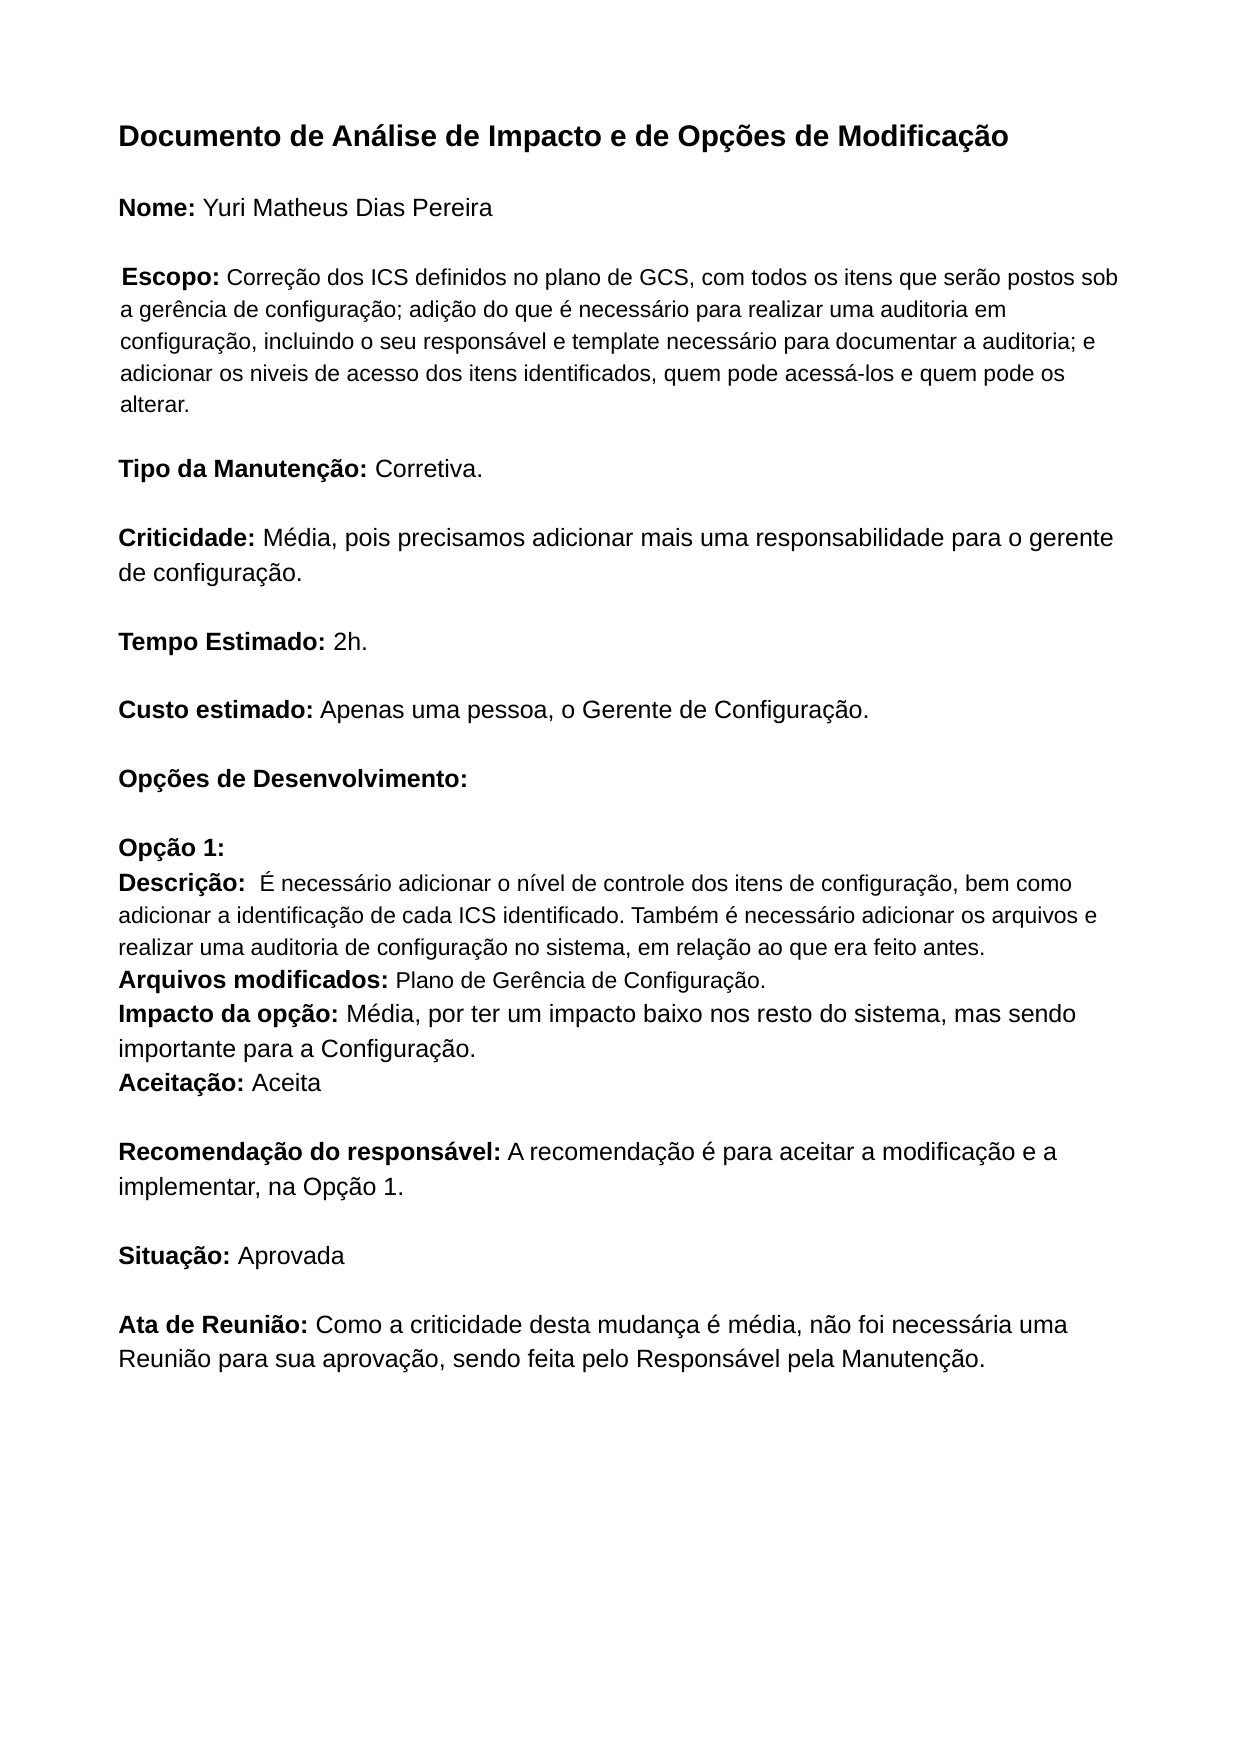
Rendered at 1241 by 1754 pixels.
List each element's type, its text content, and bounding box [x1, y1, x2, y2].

text Recomendação do responsável: A recomendação é para aceitar a modificação e a implementar, na Opção 1. [118, 1137, 1122, 1201]
text Opções de Desenvolvimento: [118, 764, 1122, 793]
text Tipo da Manutenção: Corretiva. [118, 454, 1122, 483]
text Situação: Aprovada [118, 1241, 1122, 1269]
text Tempo Estimado: 2h. [118, 627, 1122, 655]
text Documento de Análise de Impacto e de Opções de Modificação [118, 118, 1122, 152]
text Aceitação: Aceita [118, 1068, 1122, 1097]
text Criticidade: Média, pois precisamos adicionar mais uma responsabilidade para o gerente de configuração. [118, 523, 1122, 586]
text Custo estimado: Apenas uma pessoa, o Gerente de Configuração. [118, 696, 1122, 724]
text Opção 1: [118, 833, 1122, 862]
text Nome: Yuri Matheus Dias Pereira [118, 193, 1122, 222]
text Ata de Reunião: Como a criticidade desta mudança é média, não foi necessária uma Reunião para sua aprovação, sendo feita pelo Responsável pela Manutenção. [118, 1310, 1122, 1373]
text Descrição: É necessário adicionar o nível de controle dos itens de configuração, bem como adicionar a identificação de cada ICS identificado. Também é necessário adicionar os arquivos e realizar uma auditoria de configuração no sistema, em relação ao que era feito antes. [118, 868, 1122, 960]
text Impacto da opção: Média, por ter um impacto baixo nos resto do sistema, mas sendo importante para a Configuração. [118, 999, 1122, 1063]
text Arquivos modificados: Plano de Gerência de Configuração. [118, 965, 1122, 994]
text Escopo: Correção dos ICS definidos no plano de GCS, com todos os itens que serão postos sob a gerência de configuração; adição do que é necessário para realizar uma auditoria em configuração, incluindo o seu responsável e template necessário para documentar a auditoria; e adicionar os niveis de acesso dos itens identificados, quem pode acessá-los e quem pode os alterar. [120, 262, 1122, 417]
